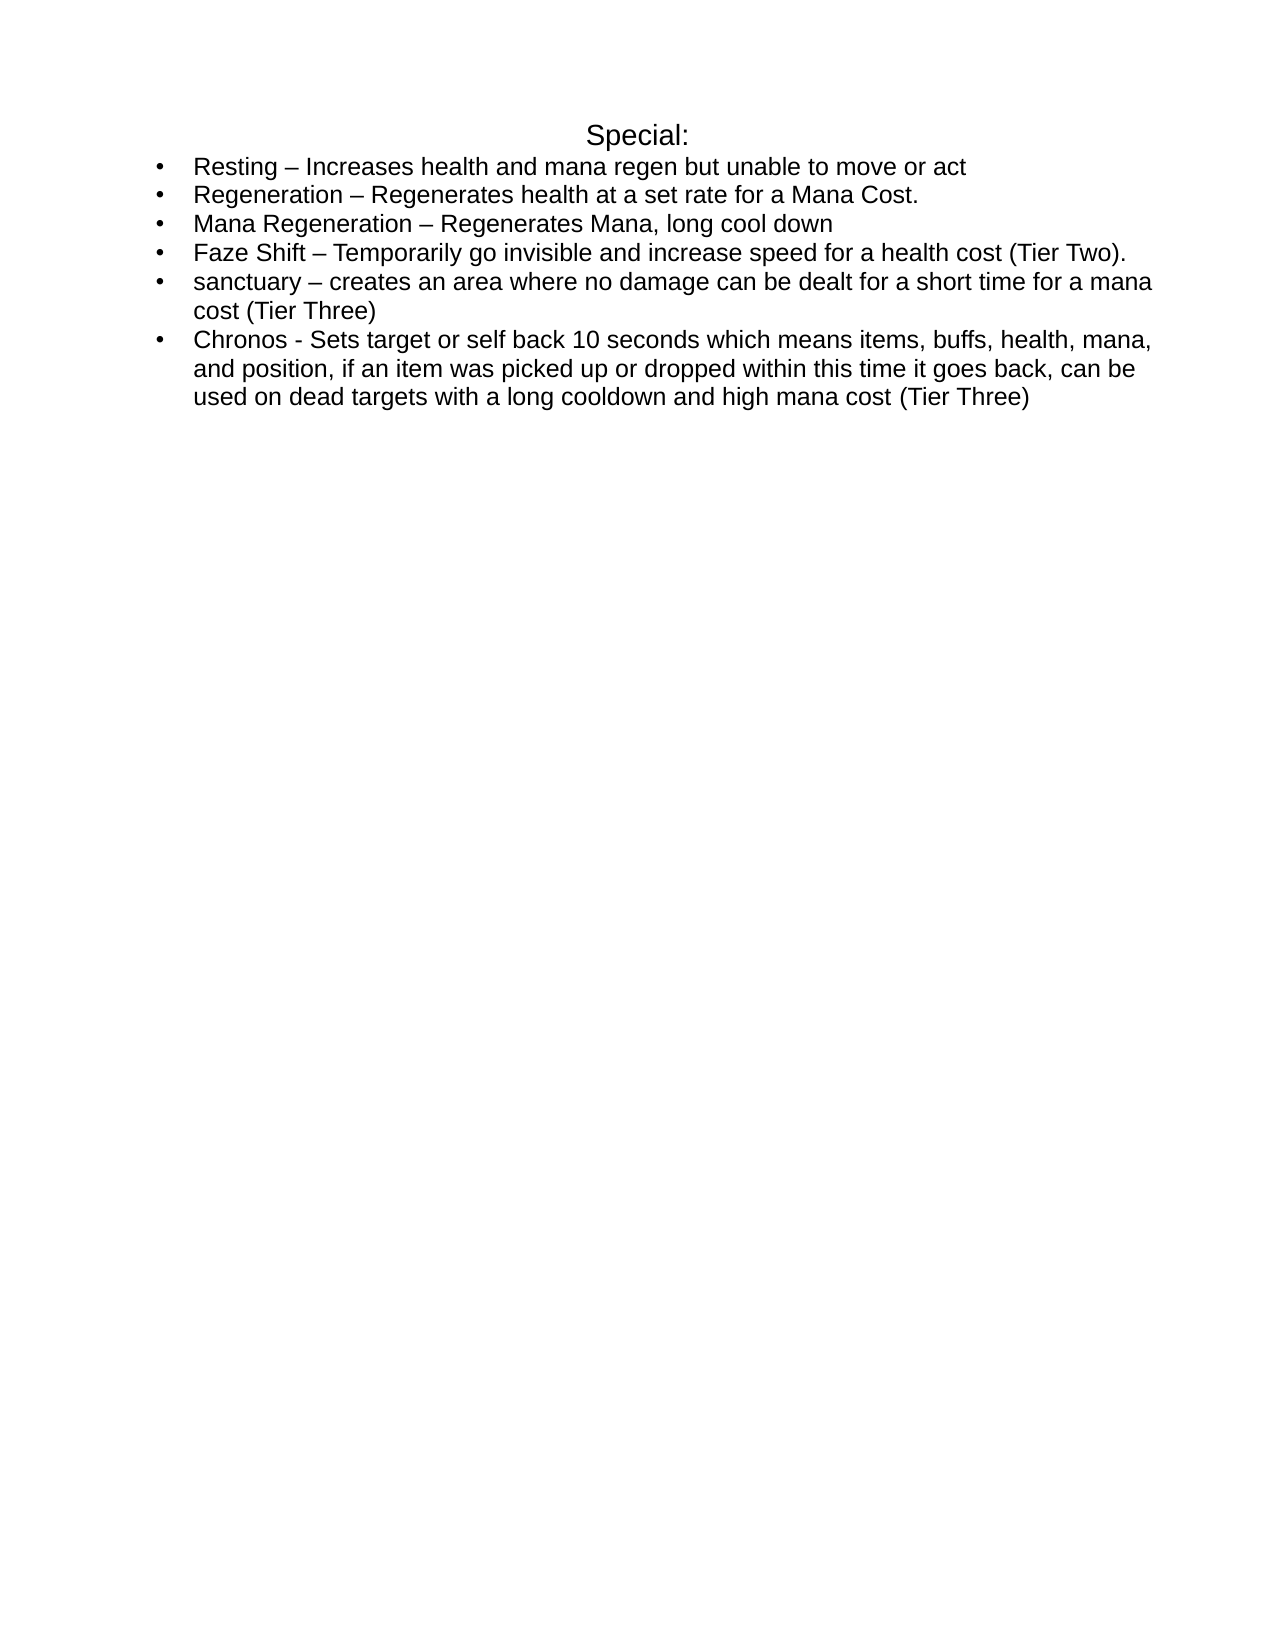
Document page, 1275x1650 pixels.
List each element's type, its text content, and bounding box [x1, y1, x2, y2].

list Regeneration – Regenerates health at a set rate for a Mana Cost. [156, 181, 1157, 209]
list Mana Regeneration – Regenerates Mana, long cool down [156, 209, 1157, 238]
list Faze Shift – Temporarily go invisible and increase speed for a health cost (Tier Two). [156, 238, 1157, 267]
list Chronos - Sets target or self back 10 seconds which means items, buffs, health, mana, and position, if an item was picked up or dropped within this time it goes back, can be used on dead targets with a long cooldown and high mana cost (Tier Three) [156, 325, 1157, 411]
text Special: [118, 118, 1157, 152]
list sanctuary – creates an area where no damage can be dealt for a short time for a mana cost (Tier Three) [156, 267, 1157, 325]
list Resting – Increases health and mana regen but unable to move or act [156, 152, 1157, 181]
